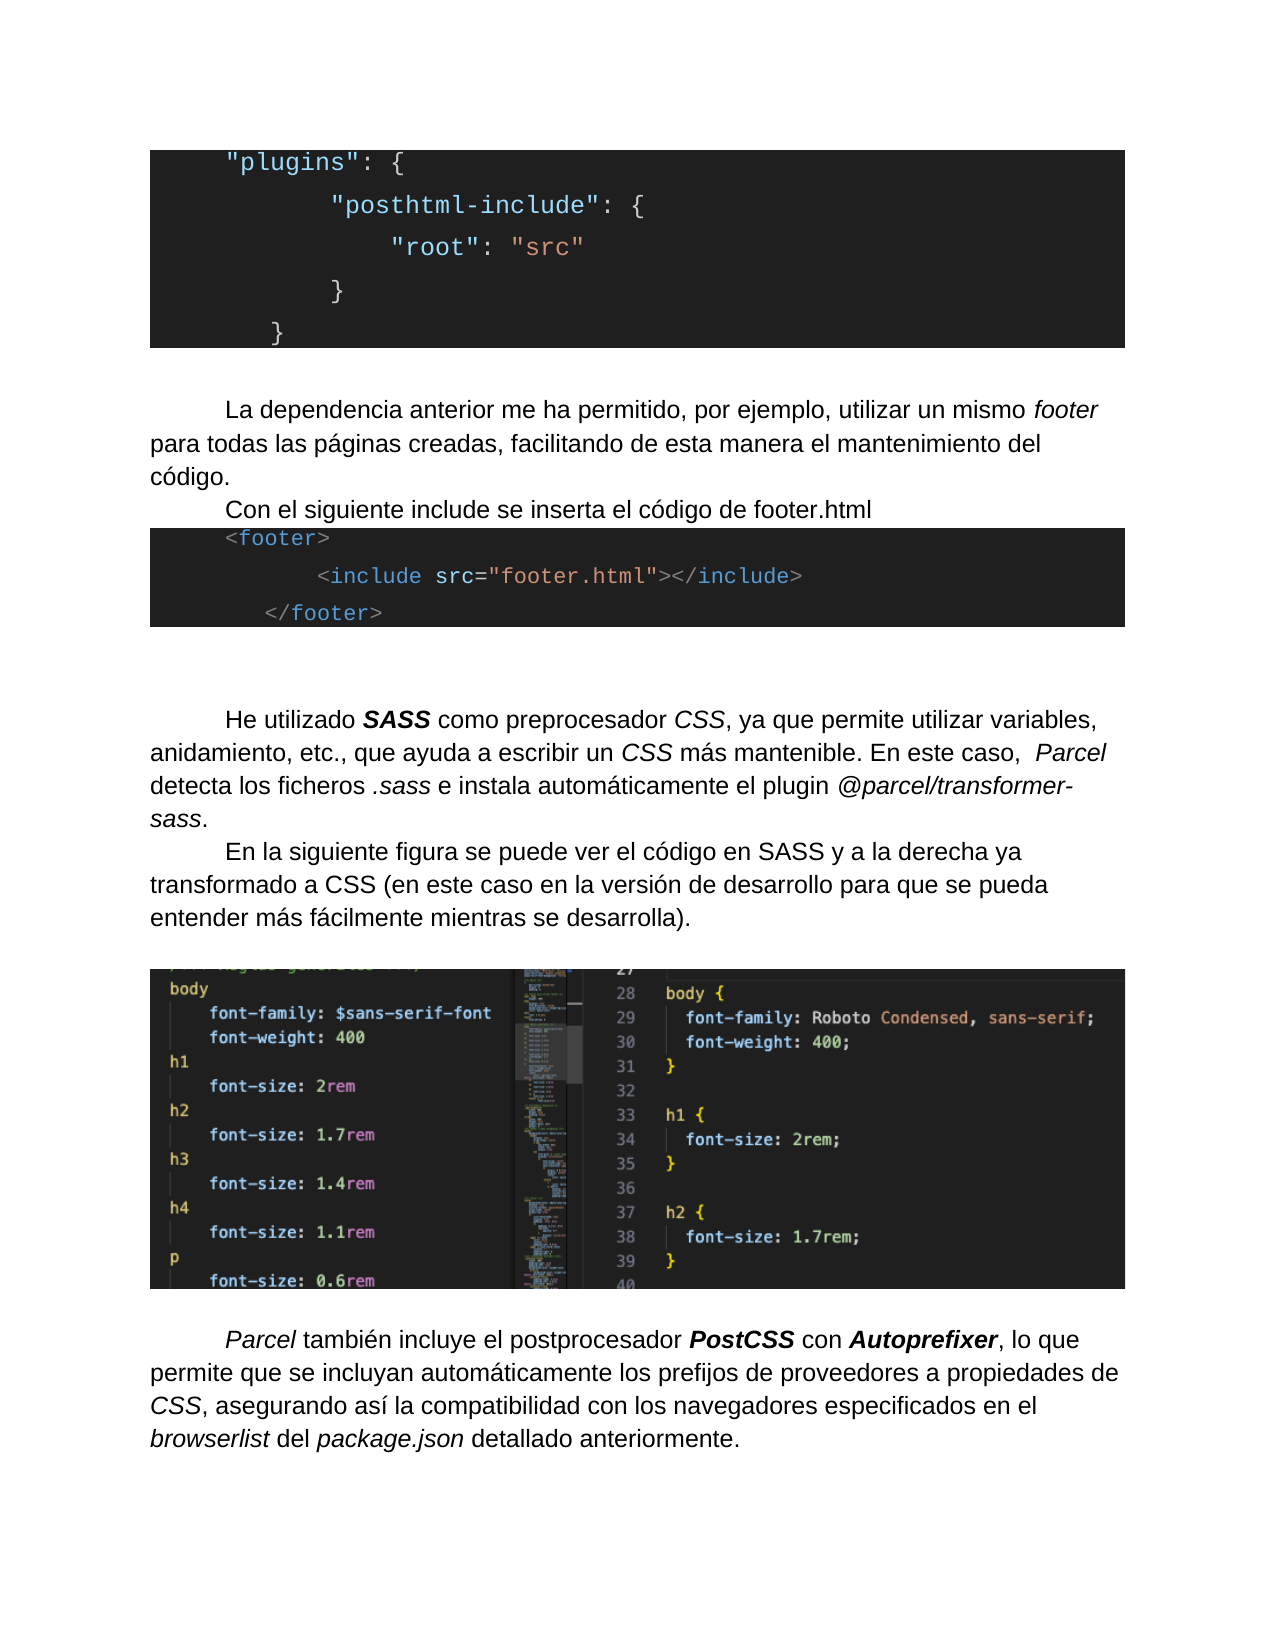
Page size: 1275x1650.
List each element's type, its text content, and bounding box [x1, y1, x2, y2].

text } [150, 277, 1125, 306]
text La dependencia anterior me ha permitido, por ejemplo, utilizar un mismo footer para todas las páginas creadas, facilitando de esta manera el mantenimiento del código. [150, 396, 1125, 490]
text <include src="footer.html"></include> [150, 565, 1125, 589]
text "posthtml-include": { [150, 192, 1125, 221]
text <footer> [150, 528, 1125, 552]
text En la siguiente figura se puede ver el código en SASS y a la derecha ya transformado a CSS (en este caso en la versión de desarrollo para que se pueda entender más fácilmente mientras se desarrolla). [150, 837, 1125, 965]
text Parcel también incluye el postprocesador PostCSS con Autoprefixer, lo que permite que se incluyan automáticamente los prefijos de proveedores a propiedades de CSS, asegurando así la compatibilidad con los navegadores especificados en el browserlist del package.json detallado anteriormente. [150, 1325, 1125, 1453]
text } [150, 320, 1125, 348]
picture [150, 969, 1125, 1289]
text "plugins": { [150, 150, 1125, 178]
text Con el siguiente include se inserta el código de footer.html [150, 494, 1125, 523]
text He utilizado SASS como preprocesador CSS, ya que permite utilizar variables, anidamiento, etc., que ayuda a escribir un CSS más mantenible. En este caso, Parcel detecta los ficheros .sass e instala automáticamente el plugin @parcel/transformer-sass. [150, 705, 1125, 833]
text "root": "src" [150, 235, 1125, 263]
text </footer> [150, 602, 1125, 627]
